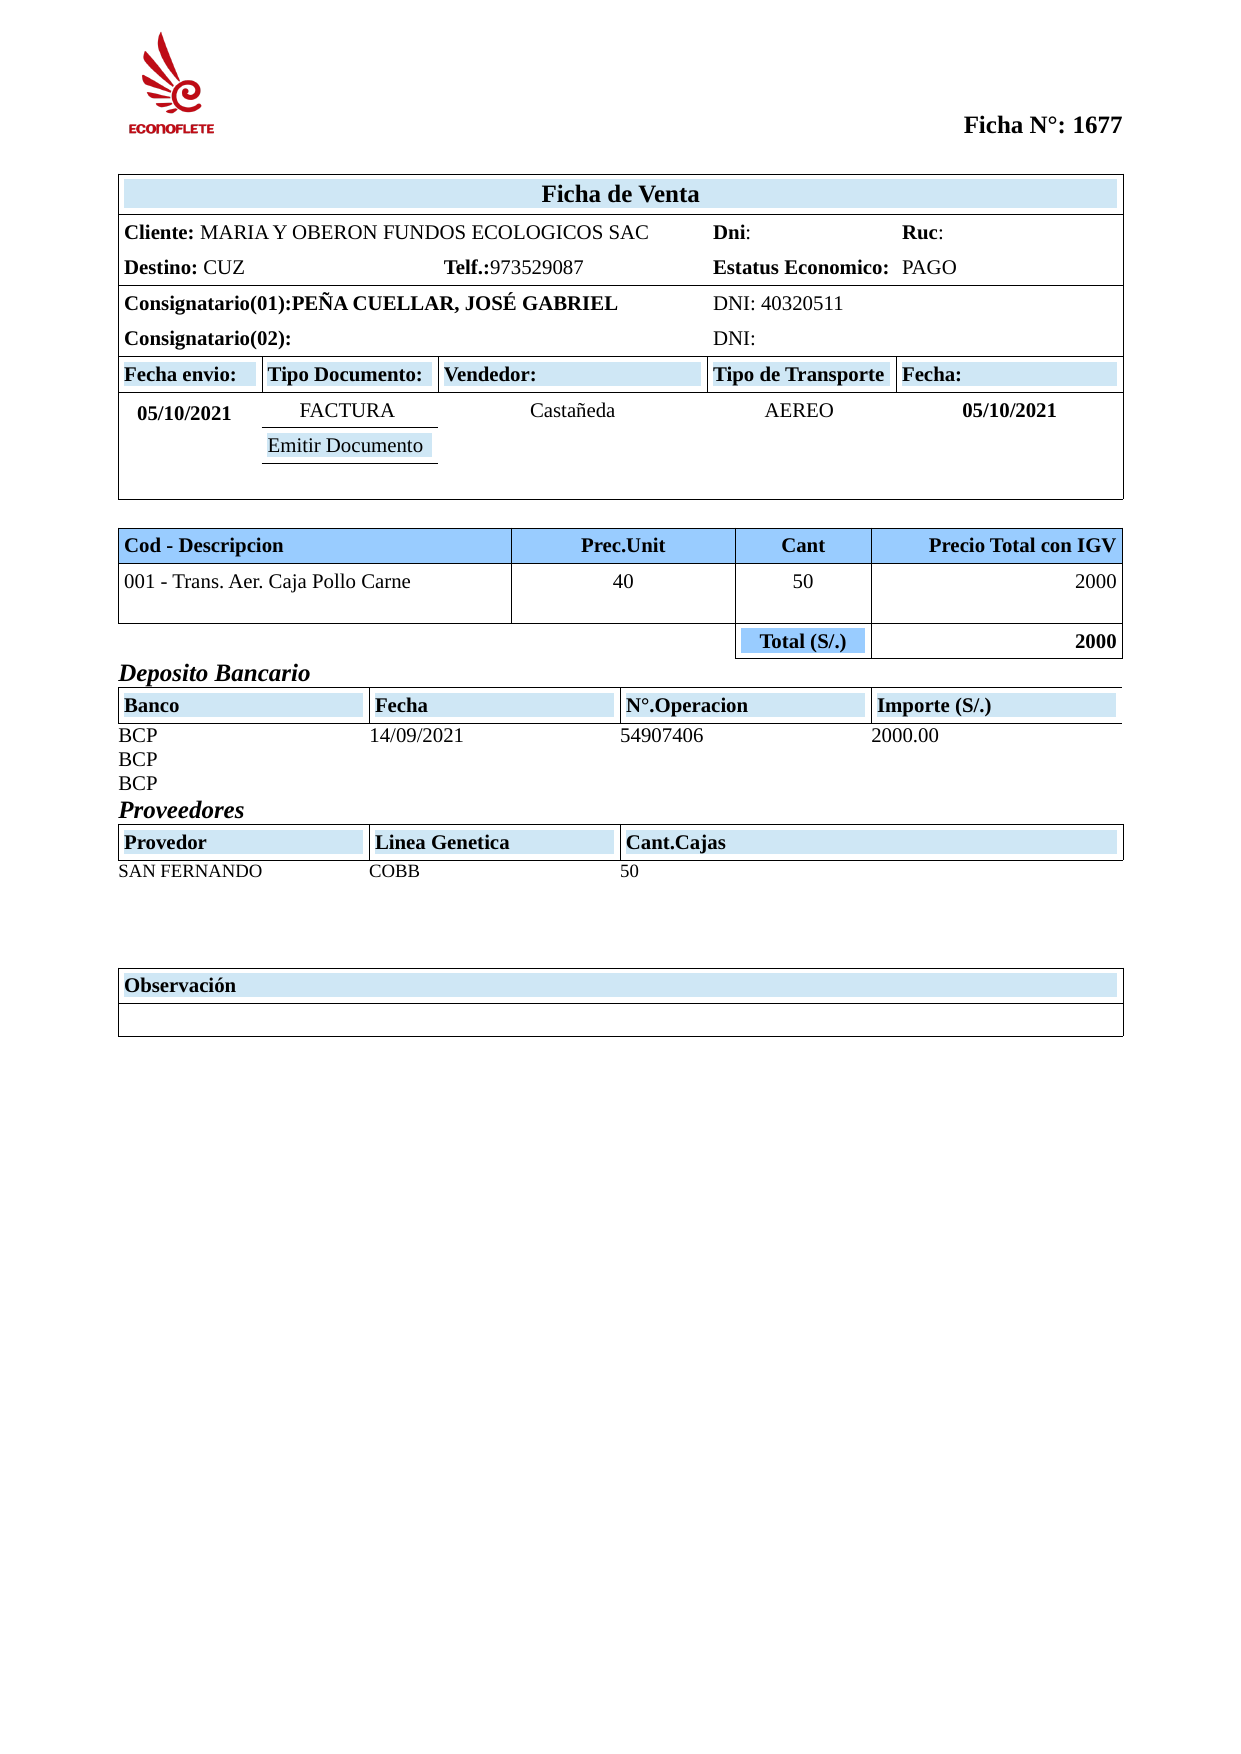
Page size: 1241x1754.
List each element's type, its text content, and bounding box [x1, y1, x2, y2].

table_header N°.Operacion [621, 688, 871, 723]
table_cell Castañeda [438, 393, 707, 498]
table_cell COBB [369, 861, 620, 881]
table_cell PAGO [896, 249, 1123, 285]
table_cell 2000 [872, 564, 1122, 623]
table_cell Destino: CUZ [119, 249, 438, 285]
table_cell Telf.:973529087 [438, 249, 707, 285]
table_cell Consignatario(01):PEÑA CUELLAR, JOSÉ GABRIEL [119, 286, 707, 321]
table_cell DNI: 40320511 [707, 286, 1123, 321]
table_cell 2000 [872, 624, 1122, 658]
table_cell Emitir Documento [262, 428, 438, 463]
table_cell [620, 903, 1123, 924]
table_cell Ruc: [896, 215, 1123, 249]
table_cell [620, 924, 1123, 946]
table_cell FACTURA [262, 393, 438, 427]
table_header Linea Genetica [370, 825, 620, 859]
table_header Importe (S/.) [872, 688, 1122, 723]
table_header Cod - Descripcion [119, 529, 511, 563]
table_cell Fecha envio: [119, 357, 262, 392]
table_cell Tipo de Transporte [708, 357, 896, 392]
table_cell Total (S/.) [736, 624, 871, 658]
table_cell [118, 924, 369, 946]
table_cell Fecha: [897, 357, 1123, 392]
table_header Cant [736, 529, 871, 563]
table_cell [871, 747, 1122, 771]
table_cell [369, 903, 620, 924]
table_cell Vendedor: [439, 357, 707, 392]
table_header Prec.Unit [512, 529, 735, 563]
table_header Fecha [370, 688, 620, 723]
table_cell Tipo Documento: [263, 357, 438, 392]
table_cell Consignatario(02): [119, 321, 707, 356]
picture [118, 31, 225, 134]
table_header Observación [119, 969, 1123, 1003]
table_cell 05/10/2021 [119, 393, 262, 498]
table_cell [118, 946, 369, 967]
table_cell [119, 1004, 1123, 1036]
text Proveedores [118, 795, 1122, 824]
table_cell BCP [118, 771, 369, 795]
table_cell 001 - Trans. Aer. Caja Pollo Carne [119, 564, 511, 623]
table_cell 05/10/2021 [896, 393, 1123, 498]
table_cell [620, 747, 871, 771]
table_cell [118, 903, 369, 924]
table_header Provedor [119, 825, 369, 859]
table_cell [118, 881, 369, 903]
table_cell [369, 881, 620, 903]
table_cell [369, 924, 620, 946]
table_cell [369, 946, 620, 967]
table_cell [369, 771, 620, 795]
table_cell [620, 771, 871, 795]
table_header Precio Total con IGV [872, 529, 1122, 563]
table_cell SAN FERNANDO [118, 861, 369, 881]
table_cell 14/09/2021 [369, 724, 620, 747]
text Deposito Bancario [118, 658, 1122, 687]
table_header Banco [119, 688, 369, 723]
table_cell 50 [620, 861, 1123, 881]
table_cell Cliente: MARIA Y OBERON FUNDOS ECOLOGICOS SAC [119, 215, 707, 249]
table_cell [369, 747, 620, 771]
table_cell [871, 771, 1122, 795]
table_cell 54907406 [620, 724, 871, 747]
table_cell BCP [118, 747, 369, 771]
table_cell [262, 464, 438, 498]
table_cell BCP [118, 724, 369, 747]
table_cell [620, 946, 1123, 967]
table_header Ficha de Venta [119, 175, 1123, 214]
table_cell AEREO [707, 393, 896, 498]
table_cell [118, 624, 511, 658]
table_cell 2000.00 [871, 724, 1122, 747]
table_cell Dni: [707, 215, 896, 249]
table_cell Estatus Economico: [707, 249, 896, 285]
table_cell DNI: [707, 321, 1123, 356]
table_header Cant.Cajas [621, 825, 1123, 859]
table_cell [511, 624, 735, 658]
table_cell 40 [512, 564, 735, 623]
table_cell 50 [736, 564, 871, 623]
table_cell [620, 881, 1123, 903]
